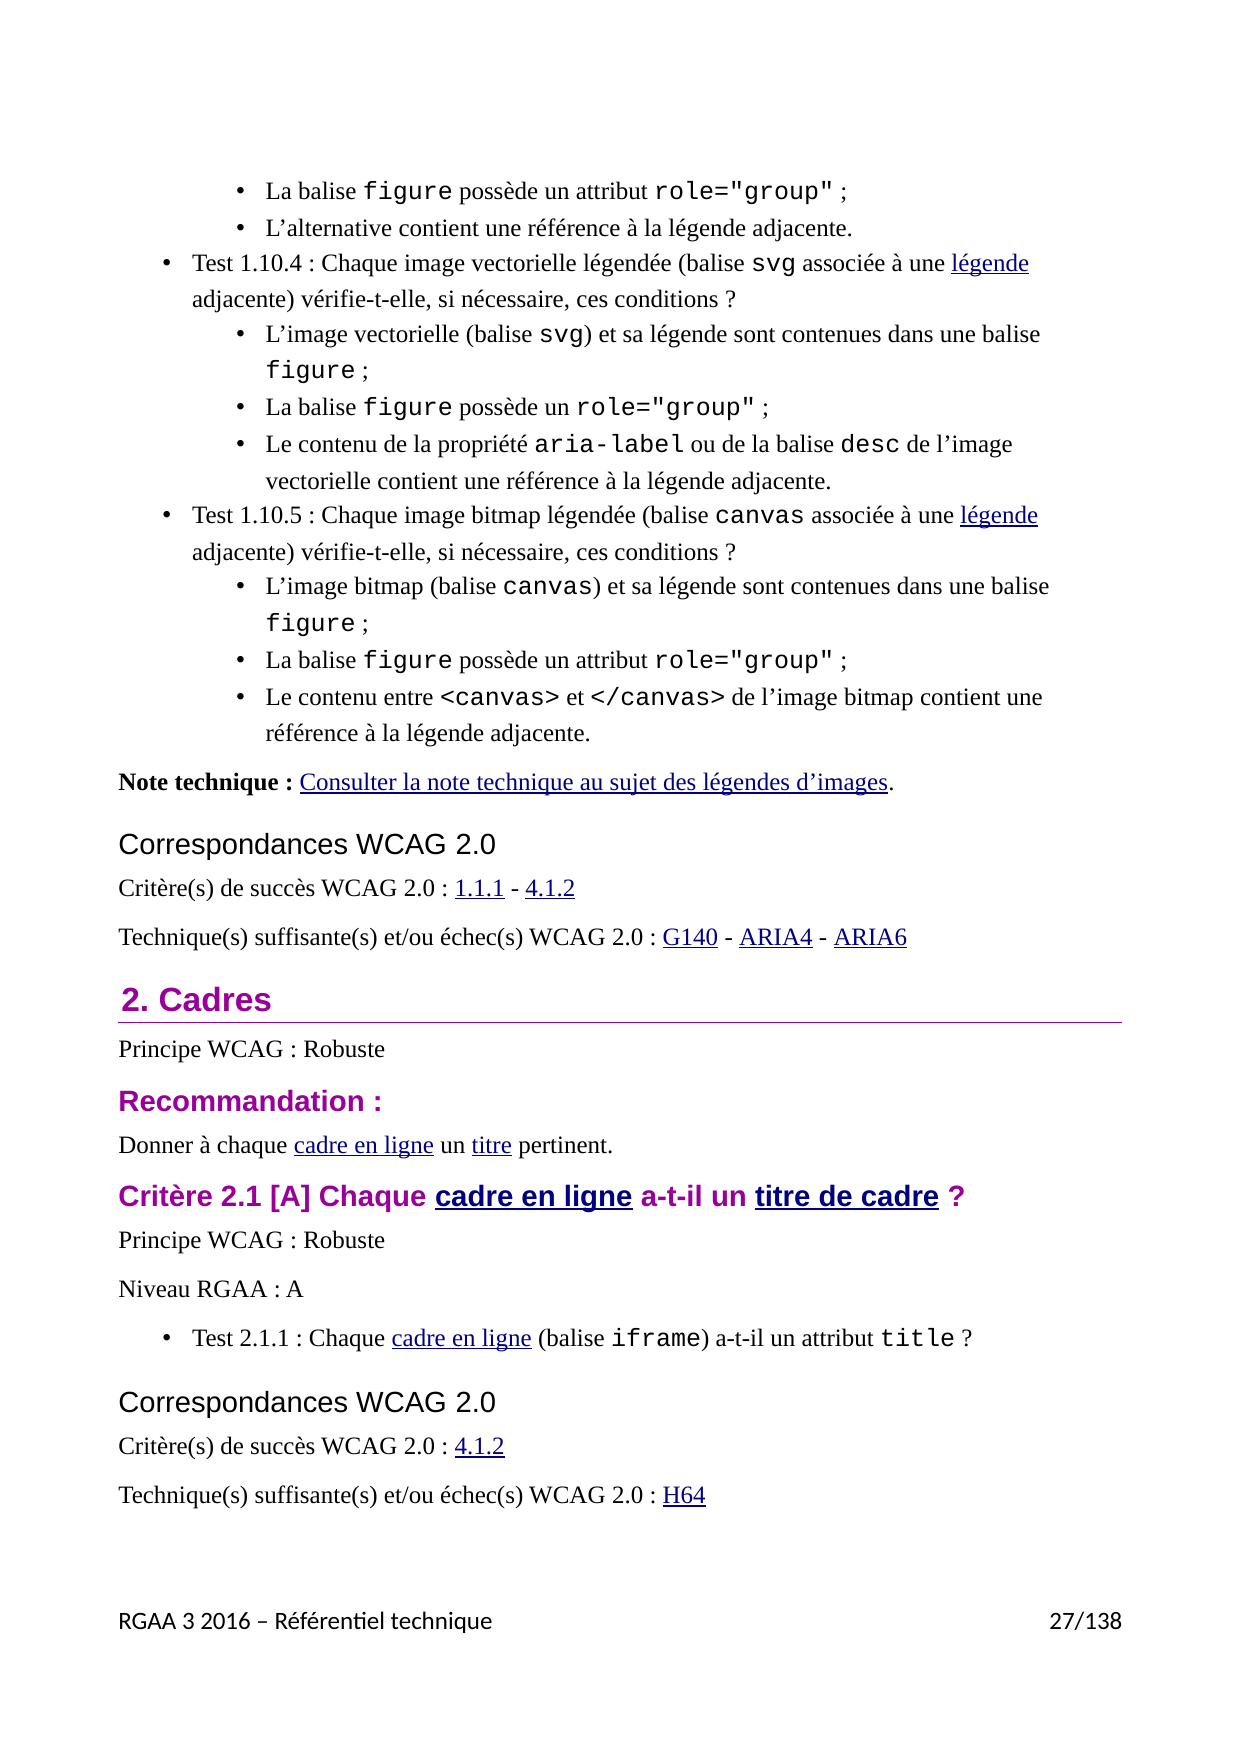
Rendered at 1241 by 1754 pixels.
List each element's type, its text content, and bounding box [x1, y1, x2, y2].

list L’image bitmap (balise canvas) et sa légende sont contenues dans une balise figure ; [236, 571, 1122, 639]
text Donner à chaque cadre en ligne un titre pertinent. [118, 1130, 1122, 1158]
list L’image vectorielle (balise svg) et sa légende sont contenues dans une balise figure ; [236, 319, 1122, 386]
subtitle Critère 2.1 [A] Chaque cadre en ligne a-t-il un titre de cadre ? [118, 1179, 1122, 1212]
subtitle Correspondances WCAG 2.0 [118, 827, 1122, 860]
text Critère(s) de succès WCAG 2.0 : 4.1.2 [118, 1431, 1122, 1460]
subtitle Correspondances WCAG 2.0 [118, 1385, 1122, 1419]
text Principe WCAG : Robuste [118, 1225, 1122, 1254]
subtitle Recommandation : [118, 1083, 1122, 1117]
text Technique(s) suffisante(s) et/ou échec(s) WCAG 2.0 : H64 [118, 1480, 1122, 1509]
text Principe WCAG : Robuste [118, 1034, 1122, 1063]
list La balise figure possède un attribut role="group" ; [236, 645, 1122, 676]
list Le contenu de la propriété aria-label ou de la balise desc de l’image vectorielle contient une référence à la légende adjacente. [236, 429, 1122, 494]
list L’alternative contient une référence à la légende adjacente. [236, 213, 1122, 242]
subtitle 2. Cadres [118, 977, 1122, 1022]
list Test 2.1.1 : Chaque cadre en ligne (balise iframe) a-t-il un attribut title ? [162, 1323, 1122, 1354]
list La balise figure possède un attribut role="group" ; [236, 176, 1122, 207]
text Critère(s) de succès WCAG 2.0 : 1.1.1 - 4.1.2 [118, 873, 1122, 902]
text Note technique : Consulter la note technique au sujet des légendes d’images. [118, 767, 1122, 796]
list Test 1.10.5 : Chaque image bitmap légendée (balise canvas associée à une légende adjacente) vérifie-t-elle, si nécessaire, ces conditions ? [162, 500, 1122, 566]
list Test 1.10.4 : Chaque image vectorielle légendée (balise svg associée à une légende adjacente) vérifie-t-elle, si nécessaire, ces conditions ? [162, 248, 1122, 313]
list Le contenu entre <canvas> et </canvas> de l’image bitmap contient une référence à la légende adjacente. [236, 682, 1122, 747]
text Niveau RGAA : A [118, 1274, 1122, 1303]
text Technique(s) suffisante(s) et/ou échec(s) WCAG 2.0 : G140 - ARIA4 - ARIA6 [118, 922, 1122, 951]
list La balise figure possède un role="group" ; [236, 392, 1122, 423]
